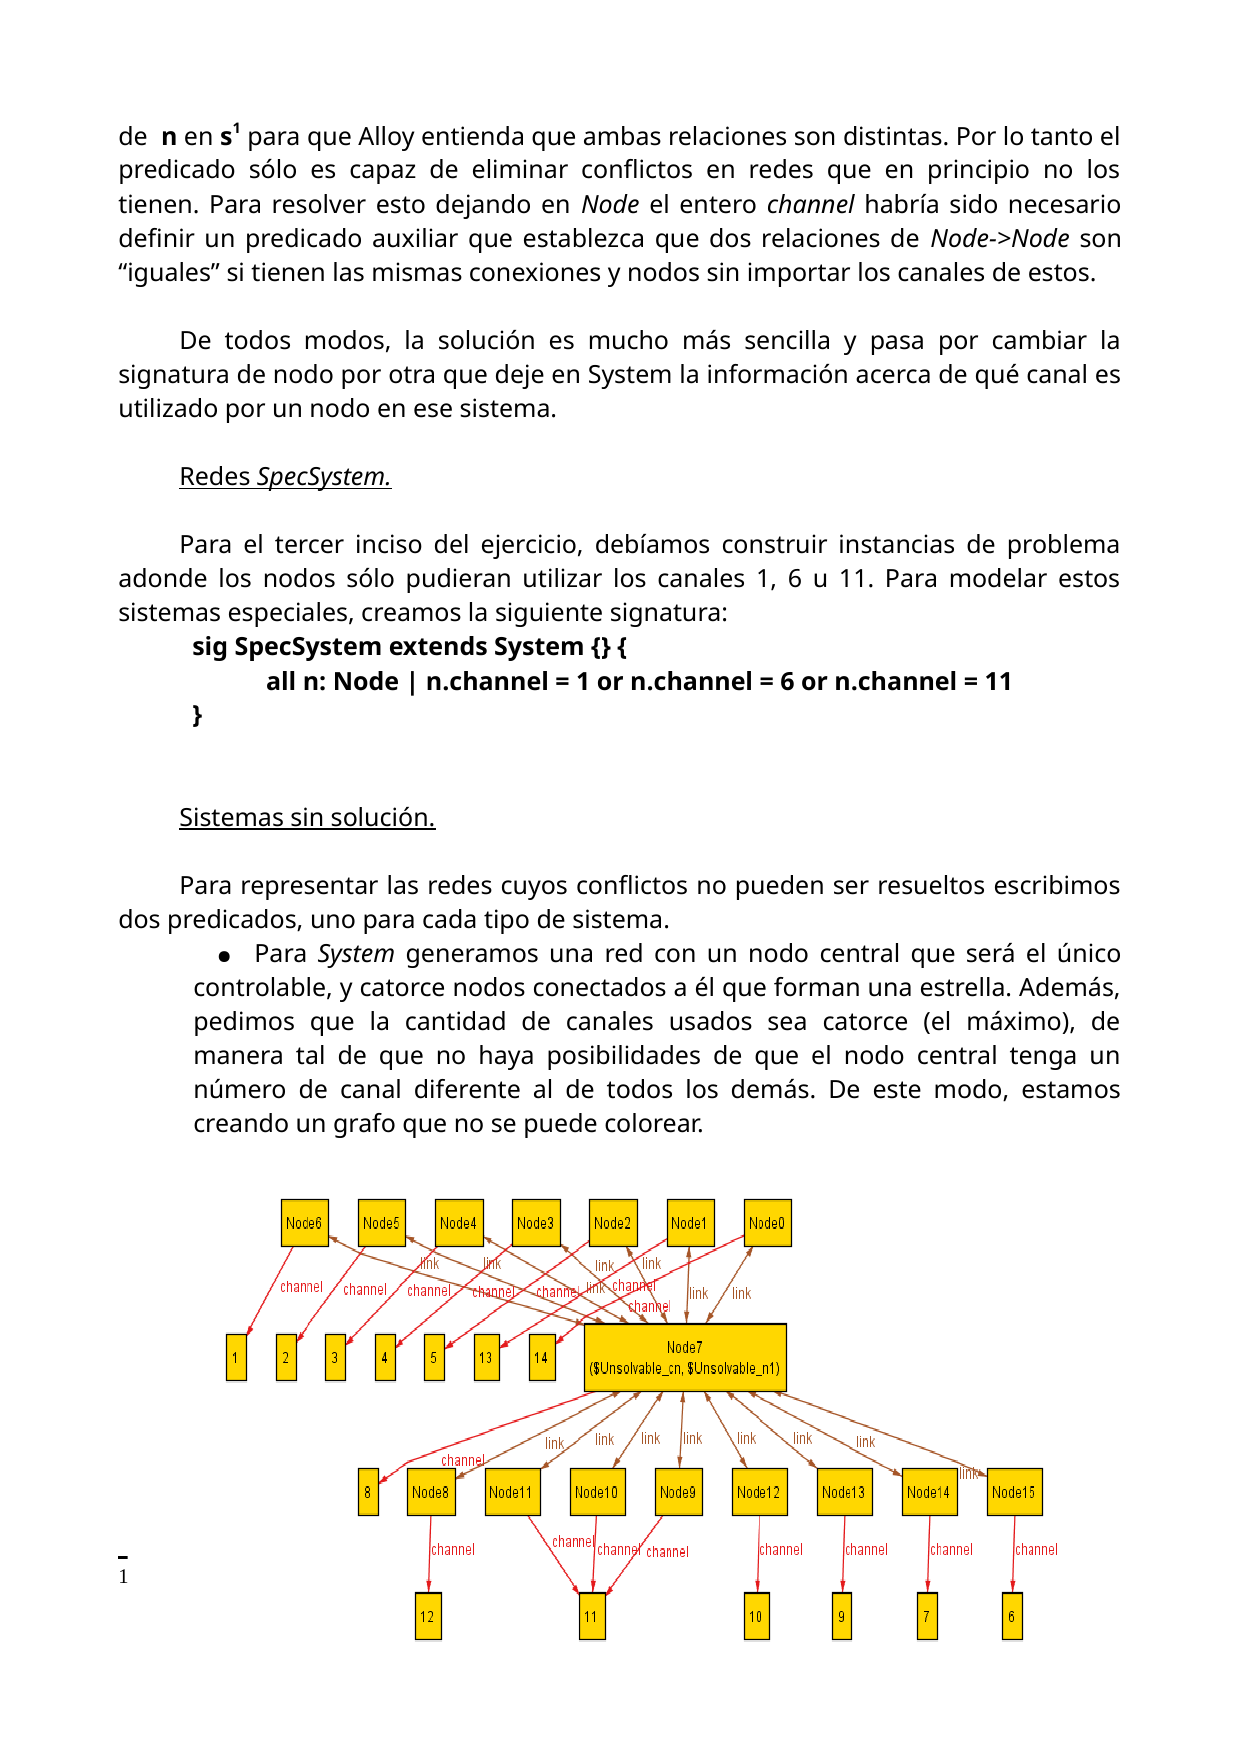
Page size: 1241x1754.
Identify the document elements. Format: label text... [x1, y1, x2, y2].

text all n: Node | n.channel = 1 or n.channel = 6 or n.channel = 11 [118, 663, 1122, 697]
text Para el tercer inciso del ejercicio, debíamos construir instancias de problema adonde los nodos sólo pudieran utilizar los canales 1, 6 u 11. Para modelar estos sistemas especiales, creamos la siguiente signatura: [118, 527, 1122, 629]
picture [127, 1193, 1121, 1646]
text Sistemas sin solución. [118, 799, 1122, 833]
text } [118, 697, 1122, 731]
list Para System generamos una red con un nodo central que será el único controlable, y catorce nodos conectados a él que forman una estrella. Además, pedimos que la cantidad de canales usados sea catorce (el máximo), de manera tal de que no haya posibilidades de que el nodo central tenga un número de canal diferente al de todos los demás. De este modo, estamos creando un grafo que no se puede colorear. [156, 936, 1122, 1140]
text De todos modos, la solución es mucho más sencilla y pasa por cambiar la signatura de nodo por otra que deje en System la información acerca de qué canal es utilizado por un nodo en ese sistema. [118, 322, 1122, 425]
text Redes SpecSystem. [118, 459, 1122, 493]
text Habiendo establecido en System la relación channel el predicado se define de una manera más simple que dejando en Node un entero representando el canal. Veamos por qué ocurre esto: sean s y s' dos sistemas, donde s es una red conflictiva y s' es el resultado de correr Reconfig sobre s. Es necesario explicitar en el predicado en cuestión que la relación link quedará igual en ambos porque no está permitido modificar la topología de las conexiones (sino sólo los canales de los nodos controlables). Sin embargo, basta con que el canal de un nodo n de s' sea distinto del de n en s para que Alloy entienda que ambas relaciones son distintas. Por lo tanto el predicado sólo es capaz de eliminar conflictos en redes que en principio no los tienen. Para resolver esto dejando en Node el entero channel habría sido necesario definir un predicado auxiliar que establezca que dos relaciones de Node->Node son “iguales” si tienen las mismas conexiones y nodos sin importar los canales de estos. [118, 118, 1122, 288]
text Para representar las redes cuyos conflictos no pueden ser resueltos escribimos dos predicados, uno para cada tipo de sistema. [118, 867, 1122, 936]
text sig SpecSystem extends System {} { [118, 629, 1122, 663]
